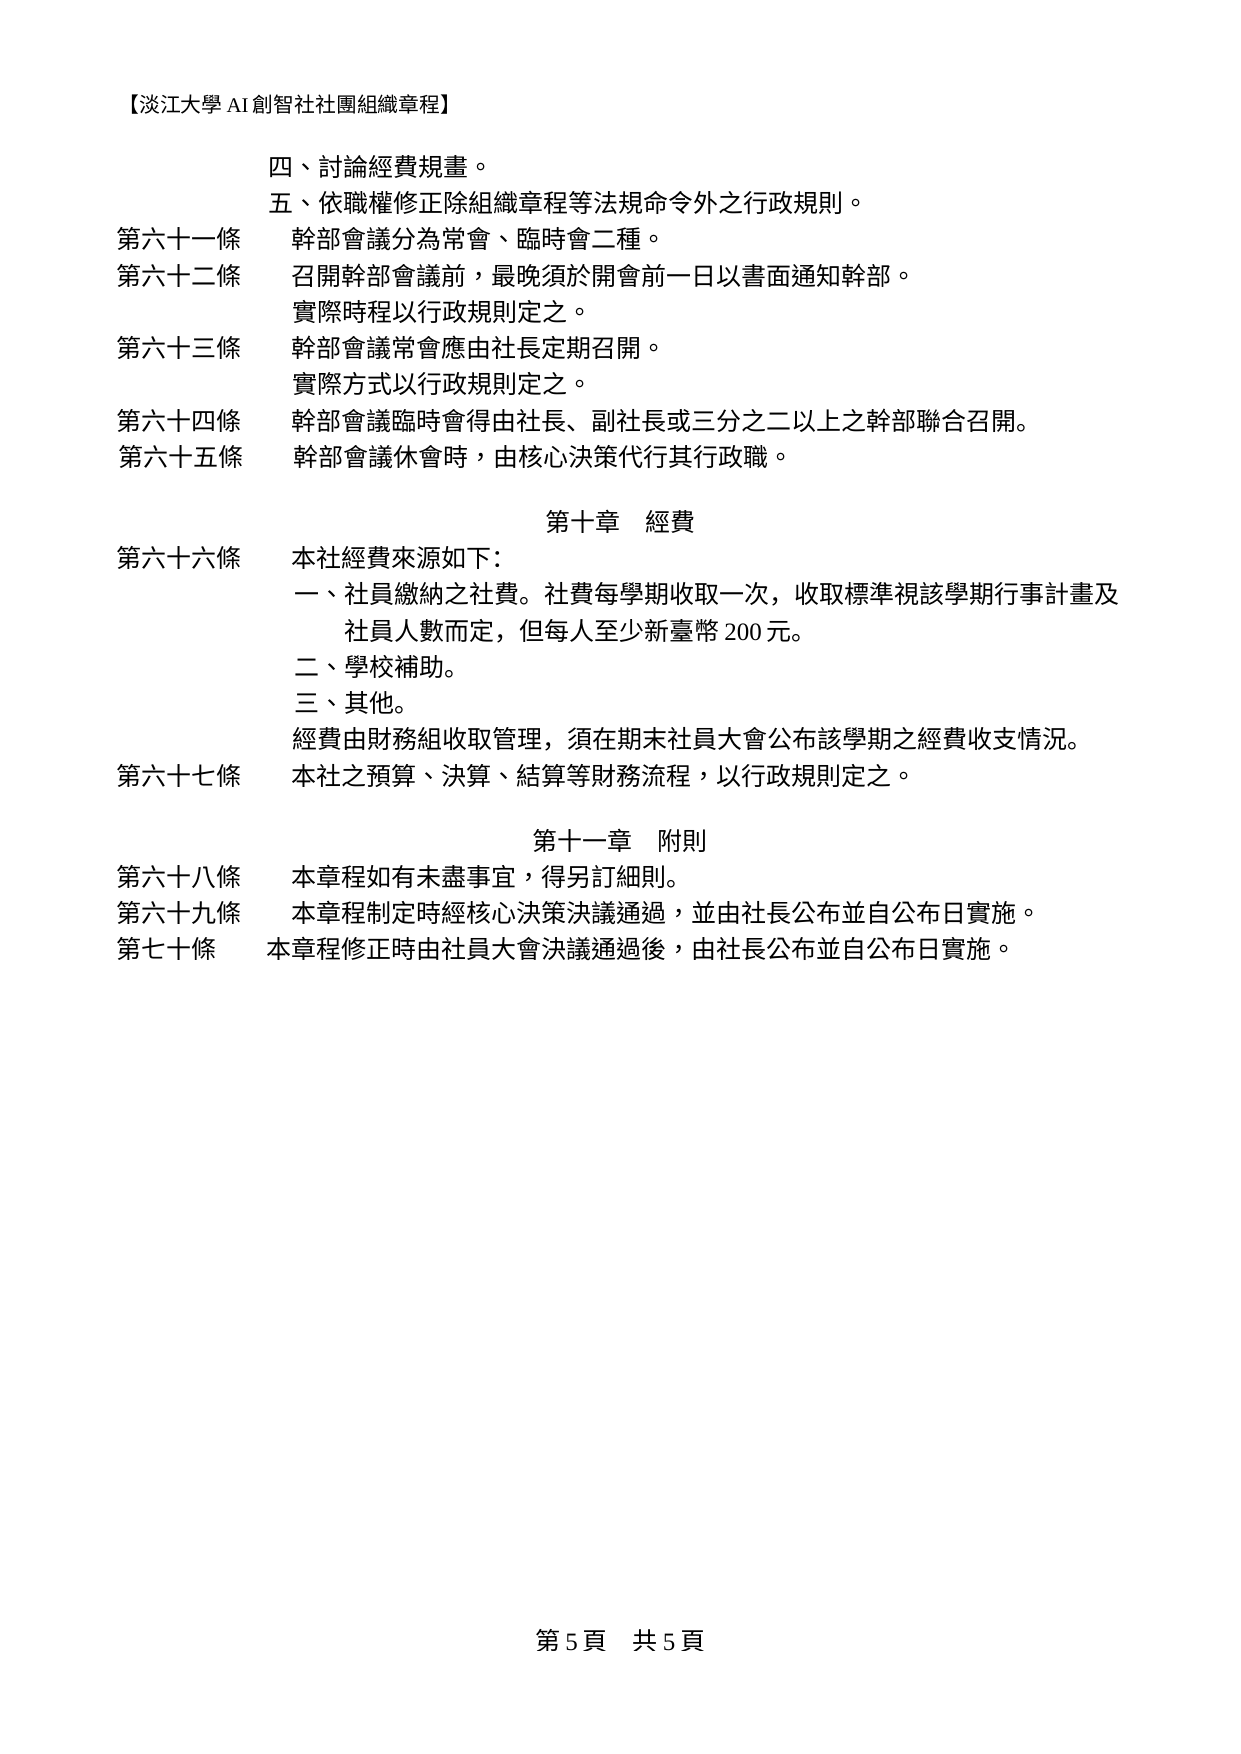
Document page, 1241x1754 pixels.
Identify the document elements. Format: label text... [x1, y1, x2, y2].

text 實際方式以行政規則定之。 [244, 365, 1122, 401]
text 第六十八條 本章程如有未盡事宜，得另訂細則。 [117, 857, 1122, 894]
text 經費由財務組收取管理，須在期末社員大會公布該學期之經費收支情況。 [292, 720, 1122, 756]
text 第七十條 本章程修正時由社員大會決議通過後，由社長公布並自公布日實施。 [117, 930, 1122, 966]
text 實際時程以行政規則定之。 [242, 292, 1122, 329]
text 第六十九條 本章程制定時經核心決策決議通過，並由社長公布並自公布日實施。 [117, 894, 1122, 930]
text 第六十四條 幹部會議臨時會得由社長、副社長或三分之二以上之幹部聯合召開。 [117, 401, 1122, 437]
text 第六十一條 幹部會議分為常會、臨時會二種。 [117, 220, 1122, 256]
text 一、社員繳納之社費。社費每學期收取一次，收取標準視該學期行事計畫及社員人數而定，但每人至少新臺幣200元。 [294, 575, 1122, 647]
text 四、討論經費規畫。 [269, 147, 1122, 184]
text 三、其他。 [294, 684, 1122, 720]
text 二、學校補助。 [294, 647, 1122, 684]
text 第六十六條 本社經費來源如下： [117, 539, 1122, 575]
text 五、依職權修正除組織章程等法規命令外之行政規則。 [269, 184, 1122, 220]
text 第十一章 附則 [118, 821, 1122, 857]
text 第六十三條 幹部會議常會應由社長定期召開。 [117, 329, 1122, 365]
text 第十章 經費 [118, 502, 1122, 539]
text 第六十五條 幹部會議休會時，由核心決策代行其行政職。 [118, 437, 1122, 474]
text 第六十七條 本社之預算、決算、結算等財務流程，以行政規則定之。 [117, 756, 1122, 792]
text 第六十二條 召開幹部會議前，最晚須於開會前一日以書面通知幹部。 [117, 256, 1122, 292]
